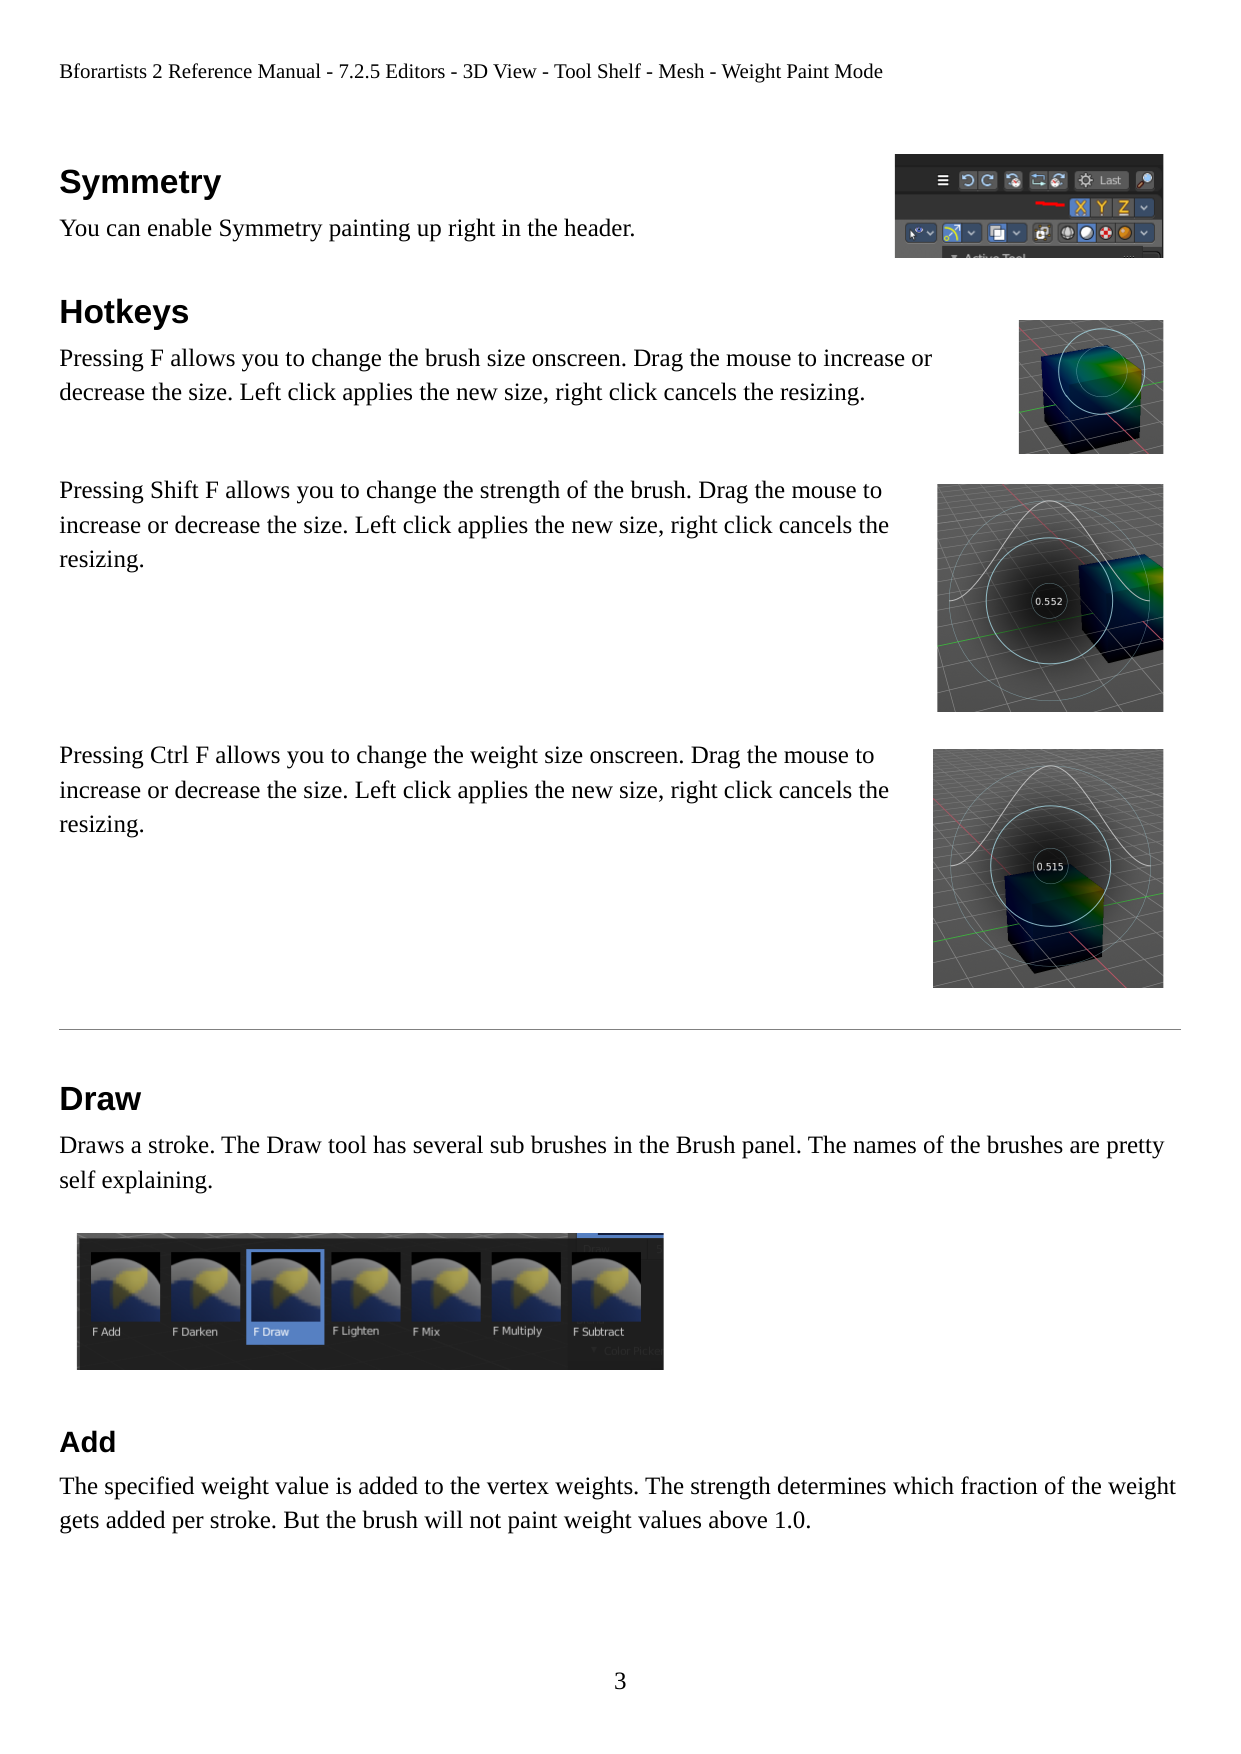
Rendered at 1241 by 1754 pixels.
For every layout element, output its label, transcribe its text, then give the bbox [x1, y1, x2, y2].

subtitle Draw [59, 1079, 1181, 1118]
subtitle Add [59, 1425, 1181, 1458]
text You can enable Symmetry painting up right in the header. [59, 213, 894, 242]
text Pressing F allows you to change the brush size onscreen. Drag the mouse to increase or decrease the size. Left click applies the new size, right click cancels the resizing. [59, 343, 1018, 406]
text Pressing Ctrl F allows you to change the weight size onscreen. Drag the mouse to increase or decrease the size. Left click applies the new size, right click cancels the resizing. [59, 741, 1181, 838]
picture [937, 484, 1164, 712]
subtitle Hotkeys [59, 292, 1181, 330]
subtitle [1164, 162, 1181, 201]
text The specified weight value is added to the vertex weights. The strength determines which fraction of the weight gets added per stroke. But the brush will not paint weight values above 1.0. [59, 1471, 1181, 1534]
text Draws a stroke. The Draw tool has several sub brushes in the Brush panel. The names of the brushes are pretty self explaining. [59, 1130, 1181, 1194]
picture [1018, 320, 1164, 454]
text Pressing Shift F allows you to change the strength of the brush. Drag the mouse to increase or decrease the size. Left click applies the new size, right click cancels the resizing. [59, 475, 1181, 573]
picture [76, 1233, 664, 1370]
subtitle Symmetry [59, 162, 894, 201]
picture [894, 154, 1164, 258]
picture [933, 749, 1164, 988]
